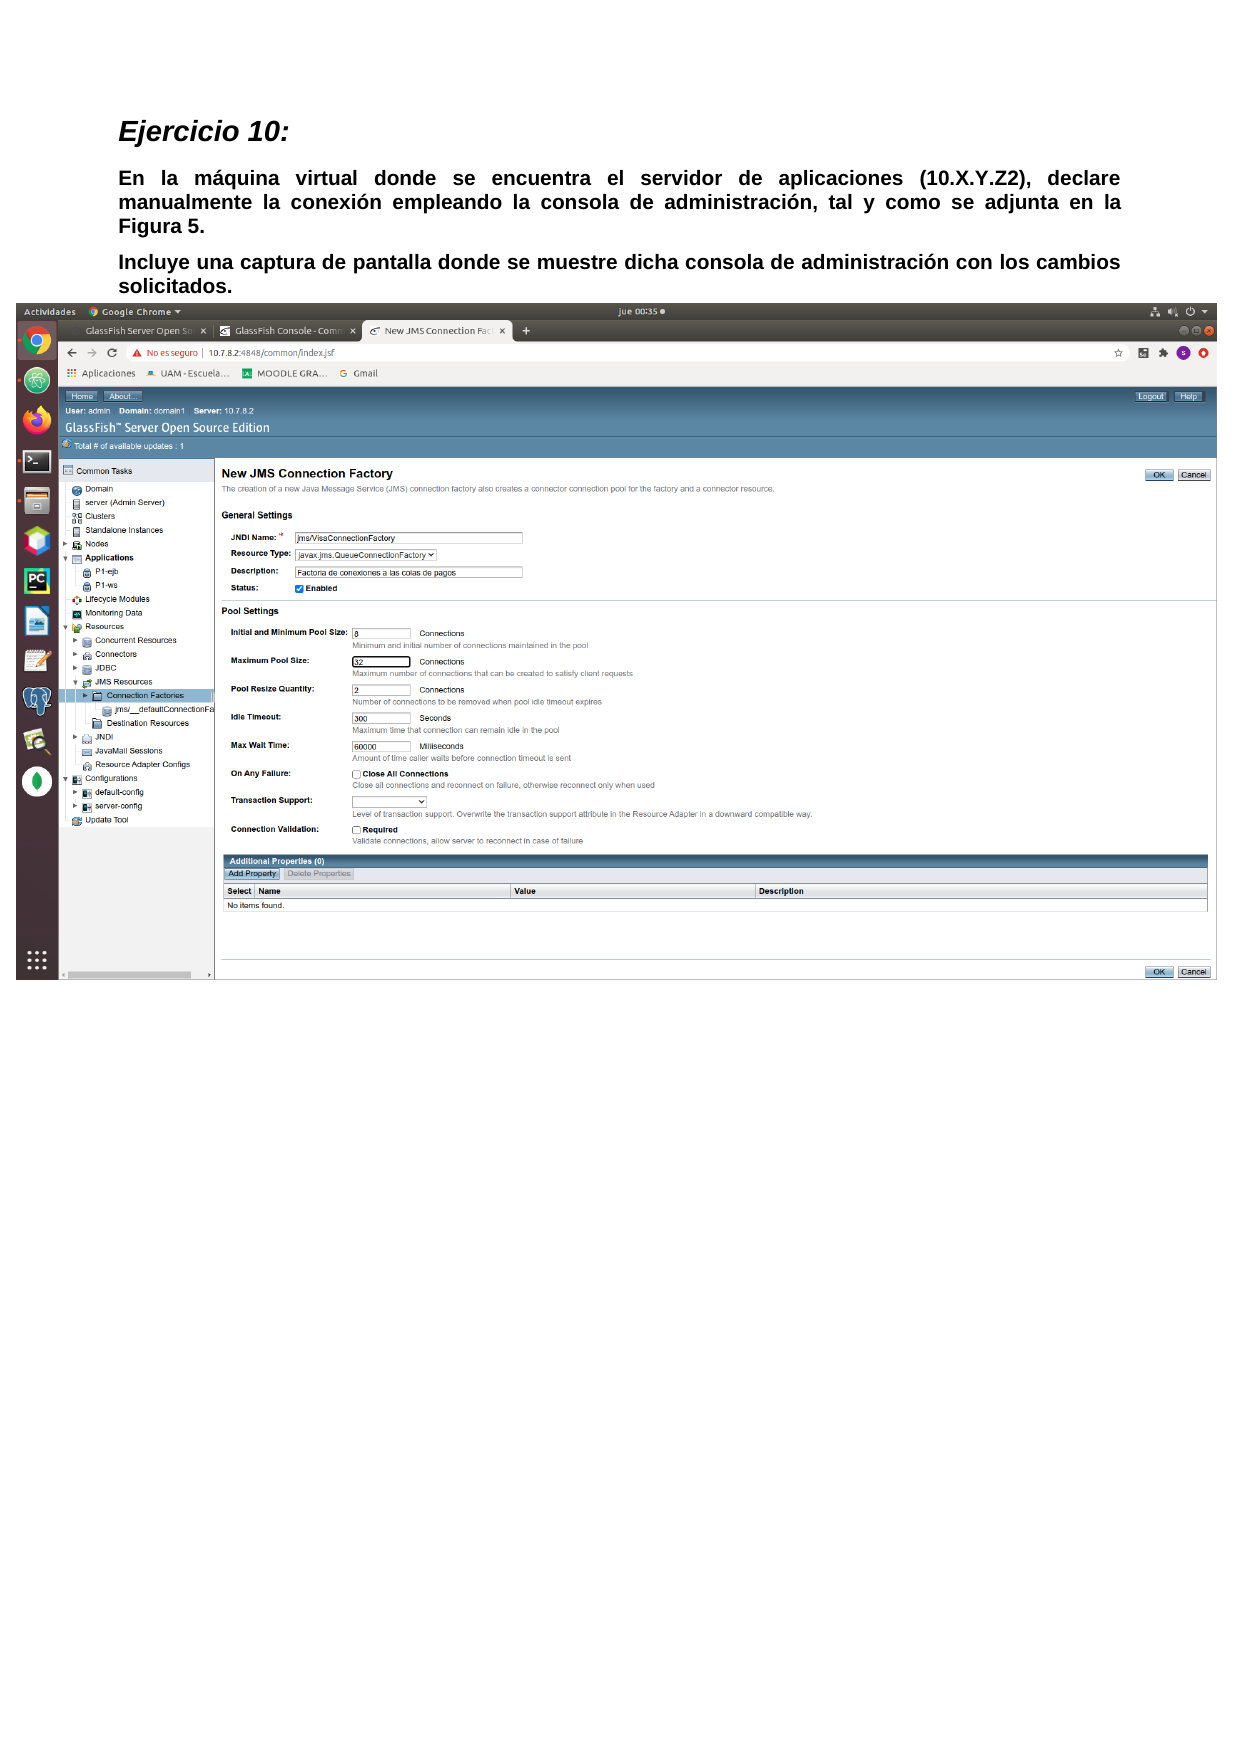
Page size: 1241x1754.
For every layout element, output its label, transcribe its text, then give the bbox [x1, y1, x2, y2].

subtitle Ejercicio 10: [118, 113, 1122, 147]
picture [16, 303, 1217, 980]
subtitle En la máquina virtual donde se encuentra el servidor de aplicaciones (10.X.Y.Z2), declare manualmente la conexión empleando la consola de administración, tal y como se adjunta en la Figura 5. [118, 166, 1122, 238]
subtitle Incluye una captura de pantalla donde se muestre dicha consola de administración con los cambios solicitados. [118, 250, 1122, 298]
